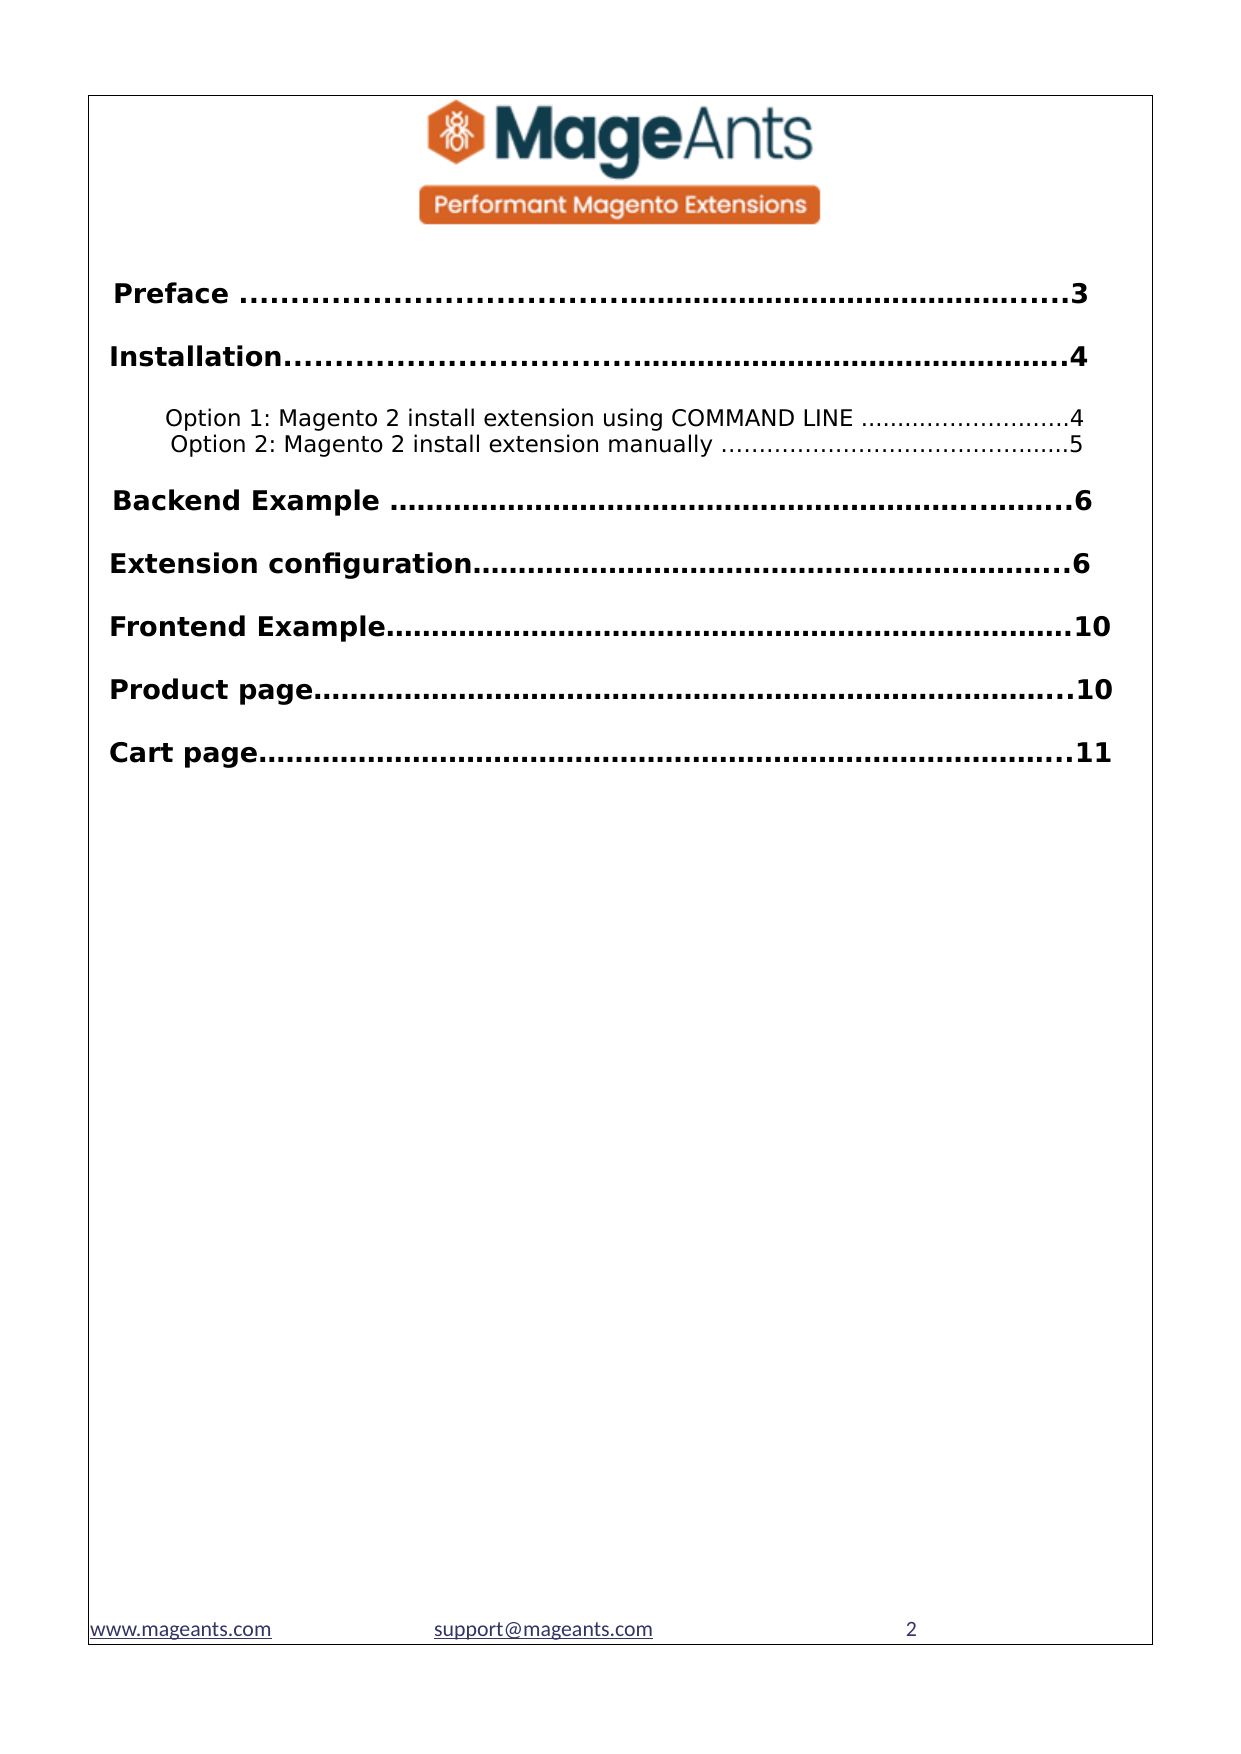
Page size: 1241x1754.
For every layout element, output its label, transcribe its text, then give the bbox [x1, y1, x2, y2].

text Backend Example ………………………………………………………...……...6 [90, 485, 1152, 516]
text Option 1: Magento 2 install extension using COMMAND LINE .........…………..…..4 [90, 405, 1152, 431]
text Option 2: Magento 2 install extension manually ………………………………….......5 [90, 431, 1152, 458]
text Product page………………………………………………………………………...10 [90, 674, 1152, 706]
text Preface ......................................……………………………………......3 [90, 278, 1152, 310]
picture [415, 97, 825, 226]
text Frontend Example………………………………………………………………….10 [90, 611, 1152, 643]
text Cart page……………………………………………………………………………...11 [90, 737, 1152, 769]
text Extension configuration………………………………………………………...6 [90, 548, 1152, 579]
text Installation...................................………………………………………..4 [90, 342, 1152, 373]
